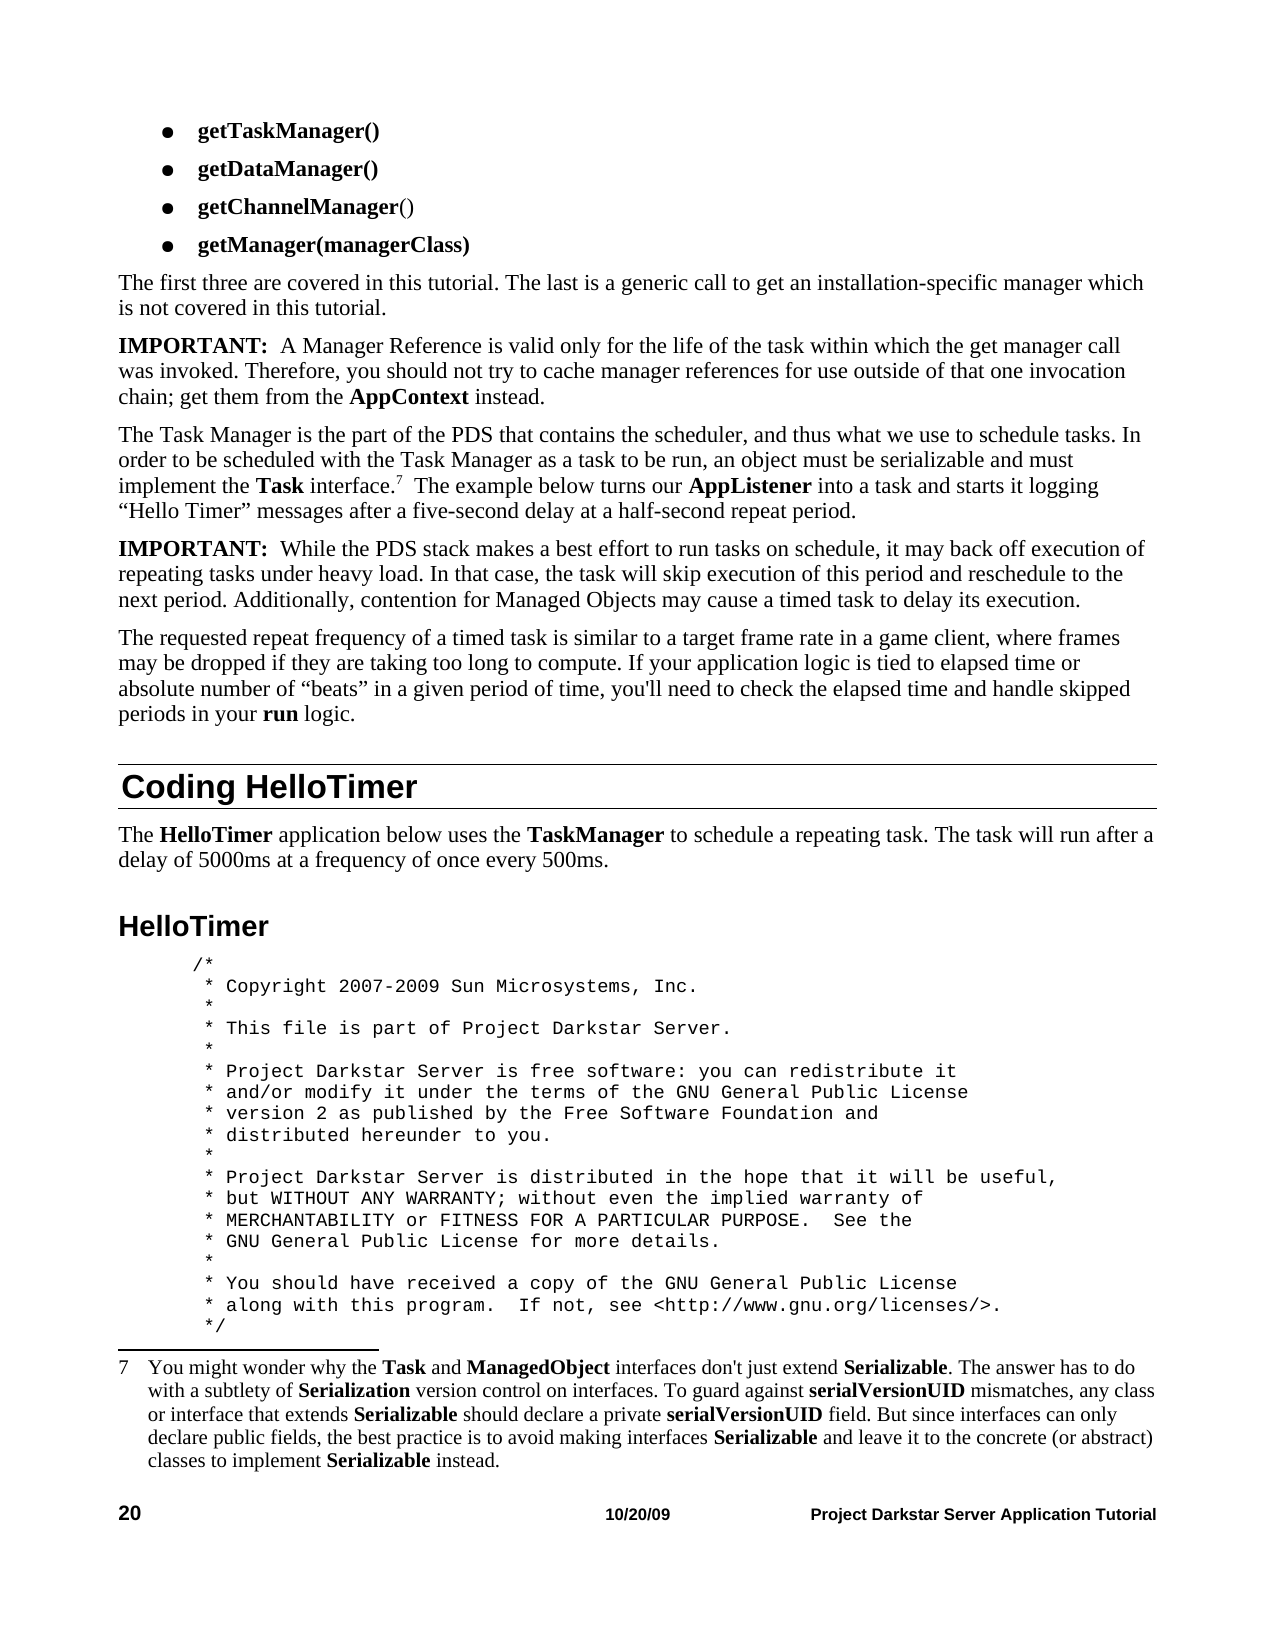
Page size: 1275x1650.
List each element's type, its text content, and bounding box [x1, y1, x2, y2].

text * but WITHOUT ANY WARRANTY; without even the implied warranty of [192, 1189, 1098, 1210]
text The HelloTimer application below uses the TaskManager to schedule a repeating task. The task will run after a delay of 5000ms at a frequency of once every 500ms. [118, 822, 1157, 873]
text * You should have received a copy of the GNU General Public License [192, 1274, 1098, 1295]
text * Project Darkstar Server is free software: you can redistribute it [192, 1062, 1098, 1083]
text * along with this program. If not, see <http://www.gnu.org/licenses/>. [192, 1295, 1098, 1317]
text * GNU General Public License for more details. [192, 1232, 1098, 1253]
text * [192, 1040, 1098, 1062]
text * [192, 1253, 1098, 1274]
text The Task Manager is the part of the PDS that contains the scheduler, and thus what we use to schedule tasks. In order to be scheduled with the Task Manager as a task to be run, an object must be serializable and must implement the Task interface. The example below turns our AppListener into a task and starts it logging “Hello Timer” messages after a five-second delay at a half-second repeat period. [118, 422, 1157, 523]
text The requested repeat frequency of a timed task is similar to a target frame rate in a game client, where frames may be dropped if they are taking too long to compute. If your application logic is tied to elapsed time or absolute number of “beats” in a given period of time, you'll need to check the elapsed time and handle skipped periods in your run logic. [118, 625, 1157, 726]
text IMPORTANT: While the PDS stack makes a best effort to run tasks on schedule, it may back off execution of repeating tasks under heavy load. In that case, the task will skip execution of this period and reschedule to the next period. Additionally, contention for Managed Objects may cause a timed task to delay its execution. [118, 536, 1157, 612]
list getManager(managerClass) [192, 232, 1157, 257]
text IMPORTANT: A Manager Reference is valid only for the life of the task within which the get manager call was invoked. Therefore, you should not try to cache manager references for use outside of that one invocation chain; get them from the AppContext instead. [118, 333, 1157, 409]
text The first three are covered in this tutorial. The last is a generic call to get an installation-specific manager which is not covered in this tutorial. [118, 270, 1157, 321]
text * Project Darkstar Server is distributed in the hope that it will be useful, [192, 1168, 1098, 1189]
text * [192, 998, 1098, 1019]
text /* [192, 955, 1098, 977]
text * MERCHANTABILITY or FITNESS FOR A PARTICULAR PURPOSE. See the [192, 1210, 1098, 1232]
text * Copyright 2007-2009 Sun Microsystems, Inc. [192, 977, 1098, 998]
text * version 2 as published by the Free Software Foundation and [192, 1104, 1098, 1125]
text */ [192, 1317, 1098, 1338]
text You might wonder why the Task and ManagedObject interfaces don't just extend Serializable. The answer has to do with a subtlety of Serialization version control on interfaces. To guard against serialVersionUID mismatches, any class or interface that extends Serializable should declare a private serialVersionUID field. But since interfaces can only declare public fields, the best practice is to avoid making interfaces Serializable and leave it to the concrete (or abstract) classes to implement Serializable instead. [118, 1356, 1157, 1472]
subtitle Coding HelloTimer [118, 765, 1157, 808]
list getChannelManager() [192, 194, 1157, 219]
text * This file is part of Project Darkstar Server. [192, 1019, 1098, 1040]
text * [192, 1147, 1098, 1168]
subtitle HelloTimer [118, 910, 1157, 943]
text * distributed hereunder to you. [192, 1125, 1098, 1147]
list getDataManager() [192, 156, 1157, 181]
list getTaskManager() [192, 118, 1157, 143]
text * and/or modify it under the terms of the GNU General Public License [192, 1083, 1098, 1104]
